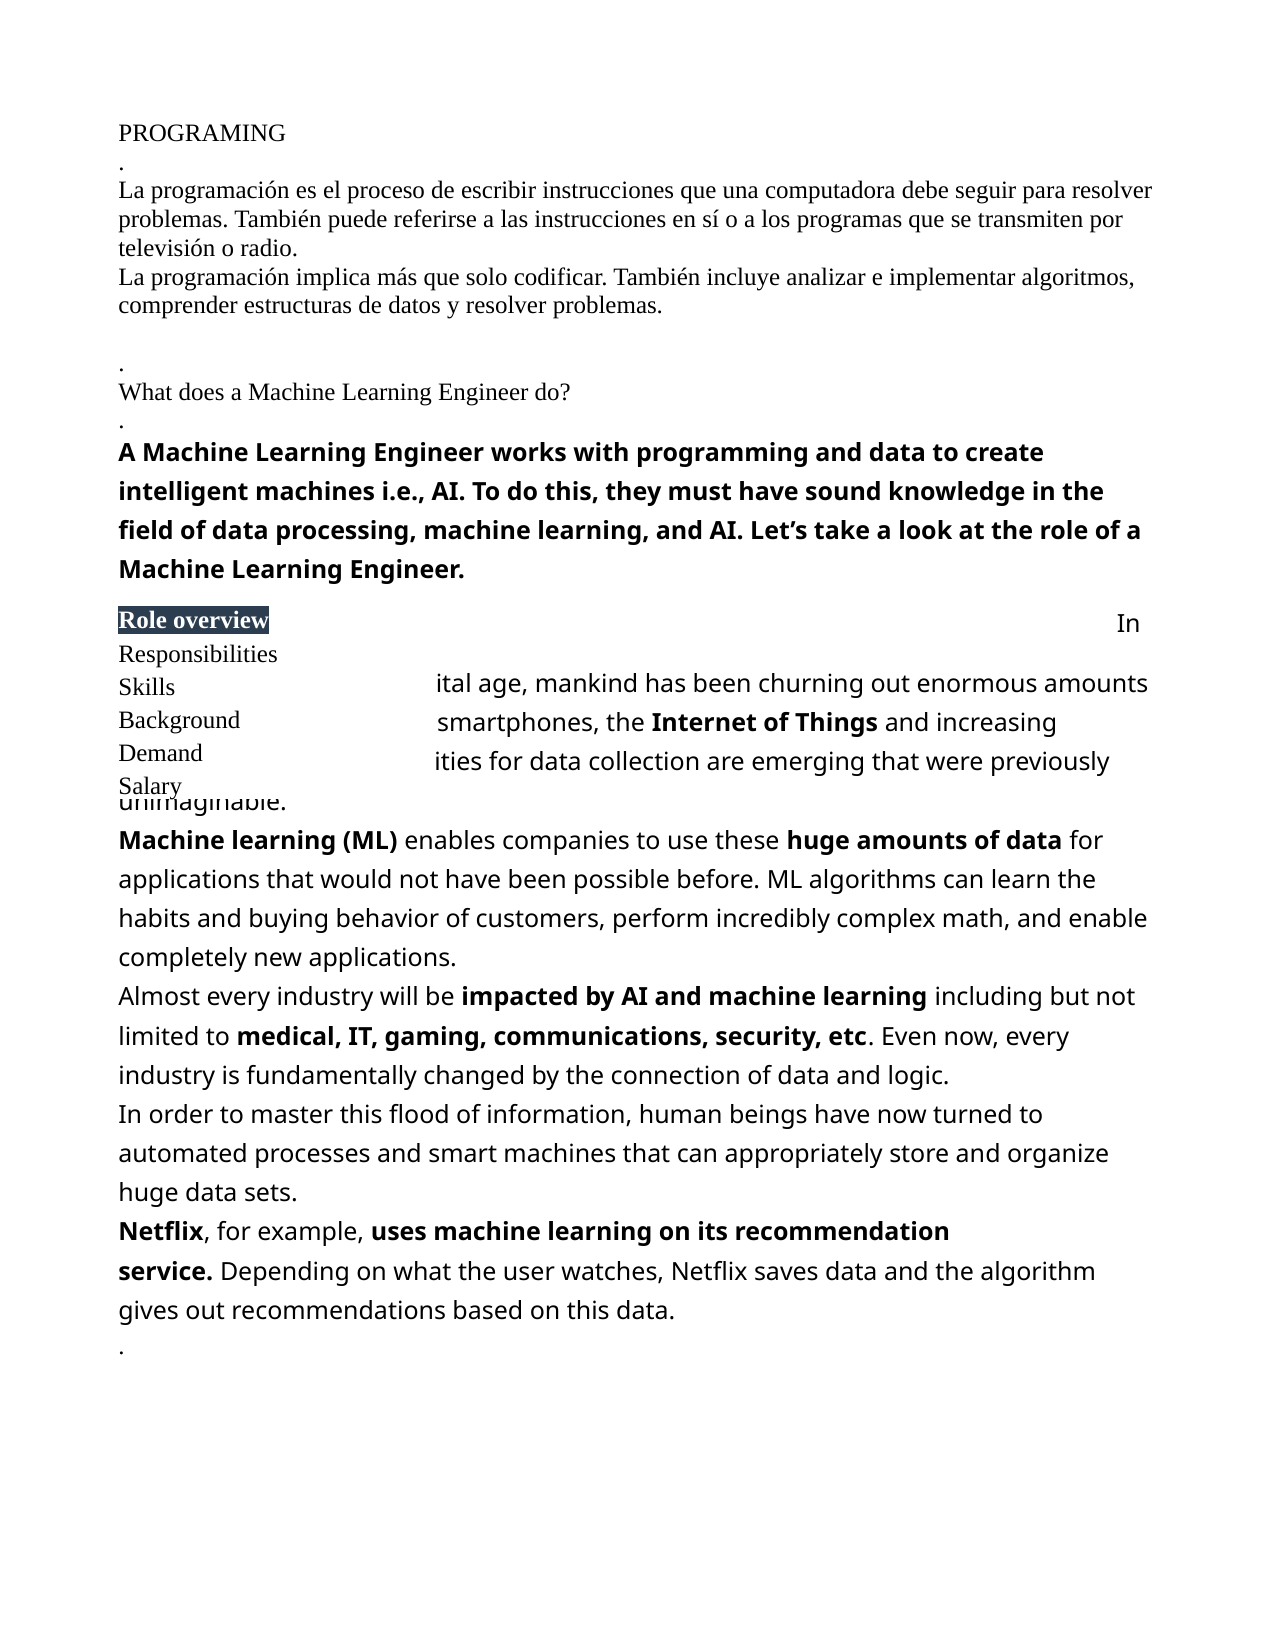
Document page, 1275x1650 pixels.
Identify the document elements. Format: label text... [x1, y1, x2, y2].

text In order to master this flood of information, human beings have now turned to automated processes and smart machines that can appropriately store and organize huge data sets. [118, 1096, 1157, 1209]
text . [118, 1331, 1157, 1360]
text La programación implica más que solo codificar. También incluye analizar e implementar algoritmos, comprender estructuras de datos y resolver problemas. [118, 262, 1157, 319]
text Machine learning (ML) enables companies to use these huge amounts of data for applications that would not have been possible before. ML algorithms can learn the habits and buying behavior of customers, perform incredibly complex math, and enable completely new applications. [118, 822, 1157, 974]
text What does a Machine Learning Engineer do? [118, 377, 1157, 406]
text Netflix, for example, uses machine learning on its recommendation service. Depending on what the user watches, Netflix saves data and the algorithm gives out recommendations based on this data. [118, 1214, 1157, 1326]
text Responsibilities Skills Background Demand Salary [118, 639, 434, 799]
text La programación es el proceso de escribir instrucciones que una computadora debe seguir para resolver problemas. También puede referirse a las instrucciones en sí o a los programas que se transmiten por televisión o radio. [118, 176, 1157, 262]
text PROGRAMING [118, 118, 1157, 147]
text In today’s rapidly evolving digital age, mankind has been churning out enormous amounts of data. With the advent of smartphones, the Internet of Things and increasing networking, newer possibilities for data collection are emerging that were previously unimaginable. [118, 606, 1157, 817]
text . [118, 348, 1157, 377]
text Role overview [118, 606, 434, 634]
text . [118, 406, 1157, 434]
text . [118, 147, 1157, 176]
text A Machine Learning Engineer works with programming and data to create intelligent machines i.e., AI. To do this, they must have sound knowledge in the field of data processing, machine learning, and AI. Let’s take a look at the role of a Machine Learning Engineer. [118, 434, 1157, 586]
text Almost every industry will be impacted by AI and machine learning including but not limited to medical, IT, gaming, communications, security, etc. Even now, every industry is fundamentally changed by the connection of data and logic. [118, 979, 1157, 1091]
